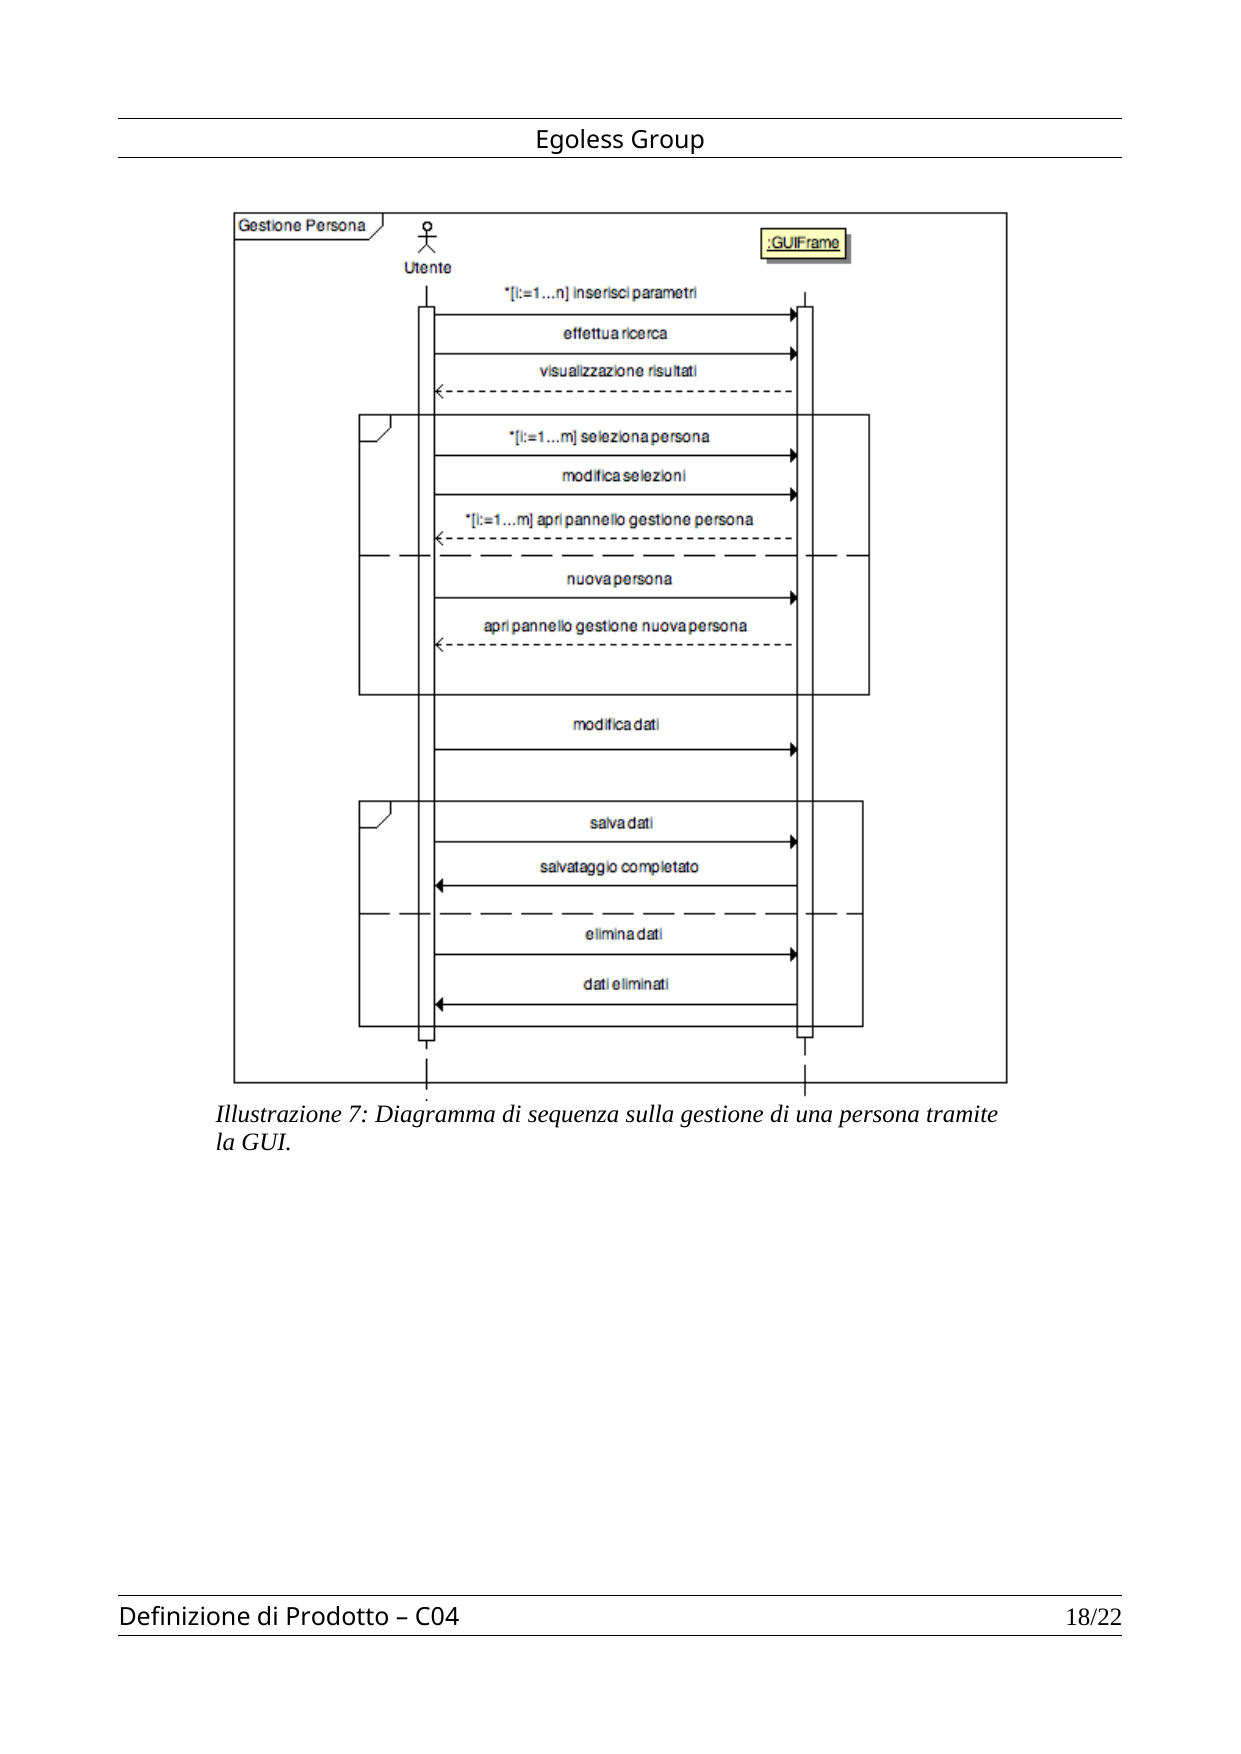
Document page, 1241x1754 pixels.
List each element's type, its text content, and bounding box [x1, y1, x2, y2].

list Illustrazione 7: Diagramma di sequenza sulla gestione di una persona tramite la GUI. [215, 1101, 1025, 1156]
picture [215, 200, 1025, 1101]
